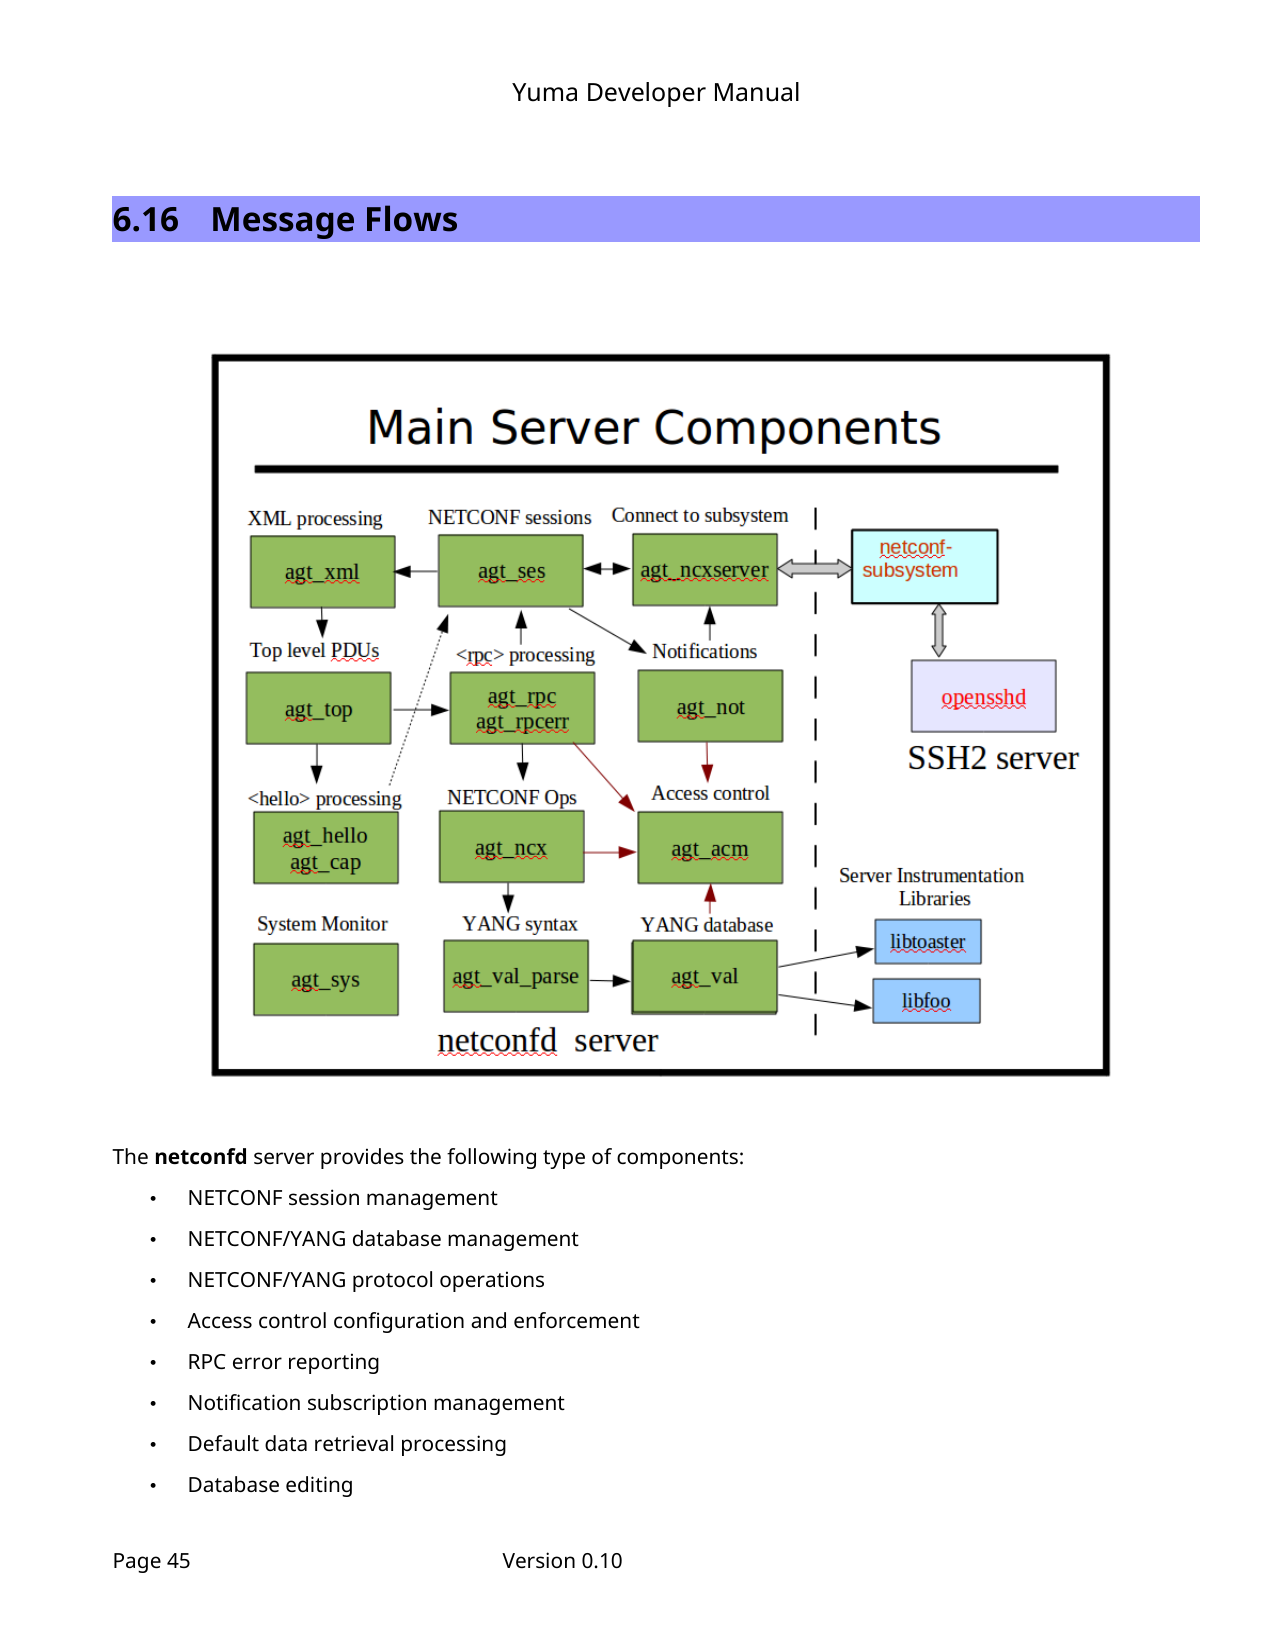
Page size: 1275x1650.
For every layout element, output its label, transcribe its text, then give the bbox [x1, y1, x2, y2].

picture [144, 311, 1168, 1102]
list Notification subscription management [150, 1388, 1200, 1416]
list RPC error reporting [150, 1347, 1200, 1375]
list NETCONF/YANG protocol operations [150, 1265, 1200, 1293]
list Default data retrieval processing [150, 1429, 1200, 1457]
subtitle Message Flows [112, 196, 1200, 242]
list Access control configuration and enforcement [150, 1306, 1200, 1334]
list NETCONF session management [150, 1183, 1200, 1212]
text The netconfd server provides the following type of components: [112, 1142, 1200, 1171]
list NETCONF/YANG database management [150, 1224, 1200, 1252]
list Database editing [150, 1470, 1200, 1498]
